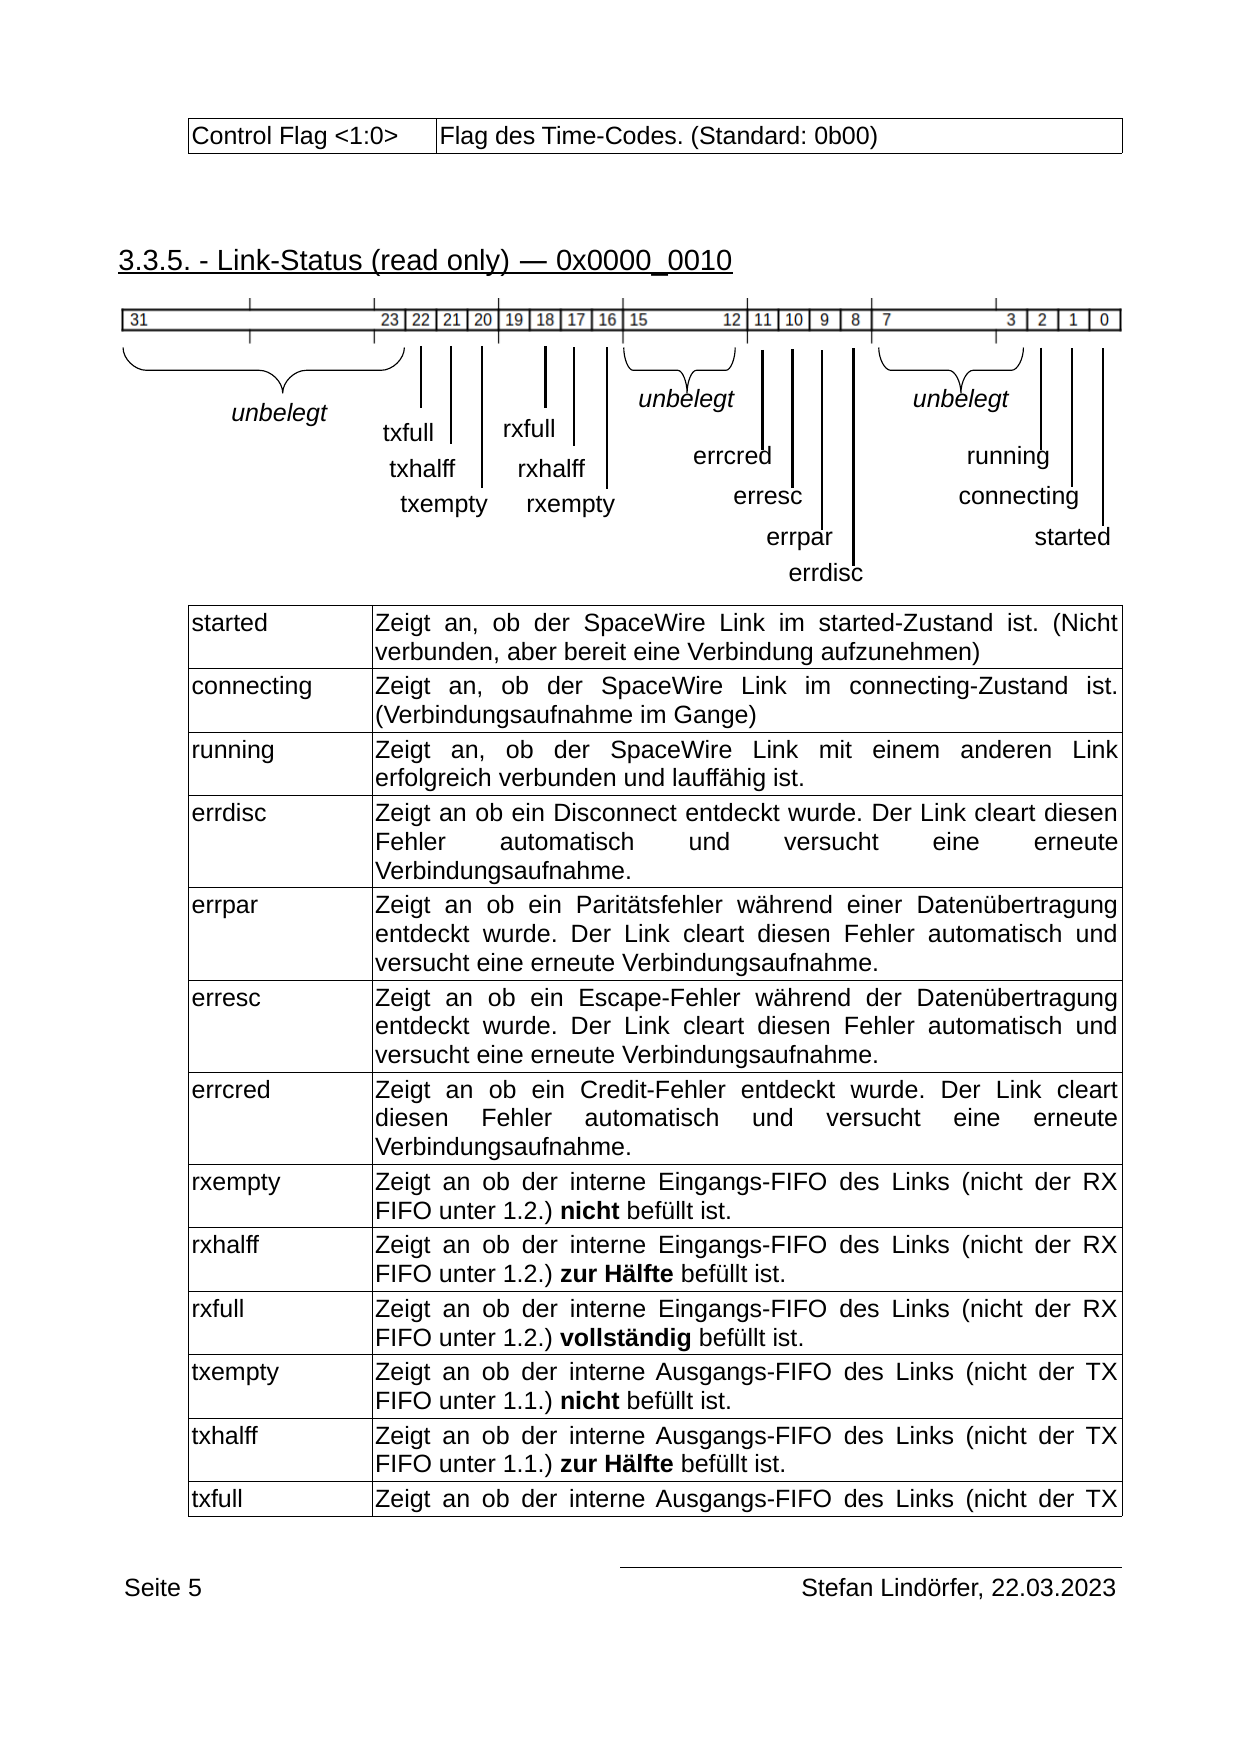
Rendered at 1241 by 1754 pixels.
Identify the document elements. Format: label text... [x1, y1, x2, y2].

table_cell Zeigt an ob der interne Eingangs-FIFO des Links (nicht der RX FIFO unter 1.2.) nicht befüllt ist. [373, 1165, 1122, 1227]
table_cell Zeigt an ob ein Escape-Fehler während der Datenübertragung entdeckt wurde. Der Link cleart diesen Fehler automatisch und versucht eine erneute Verbindungsaufnahme. [373, 981, 1122, 1072]
table_cell erresc [189, 981, 372, 1072]
table_cell errpar [189, 888, 372, 979]
table_cell running [189, 733, 372, 795]
table_cell Zeigt an ob der interne Eingangs-FIFO des Links (nicht der RX FIFO unter 1.2.) zur Hälfte befüllt ist. [373, 1228, 1122, 1291]
table_cell txempty [189, 1355, 372, 1418]
table_cell Zeigt an ob der interne Ausgangs-FIFO des Links (nicht der TX [373, 1482, 1122, 1516]
table_cell Flag des Time-Codes. (Standard: 0b00) [437, 119, 1122, 153]
table_cell Zeigt an ob ein Disconnect entdeckt wurde. Der Link cleart diesen Fehler automatisch und versucht eine erneute Verbindungsaufnahme. [373, 796, 1122, 887]
table_cell Control Flag <1:0> [189, 119, 436, 153]
table_cell txhalff [189, 1419, 372, 1481]
table_cell rxfull [189, 1292, 372, 1354]
table_cell rxhalff [189, 1228, 372, 1291]
table_cell errdisc [189, 796, 372, 887]
table_cell Zeigt an, ob der SpaceWire Link im connecting-Zustand ist. (Verbindungsaufnahme im Gange) [373, 669, 1122, 732]
table_header started [189, 606, 372, 668]
table_cell Zeigt an, ob der SpaceWire Link mit einem anderen Link erfolgreich verbunden und lauffähig ist. [373, 733, 1122, 795]
table_cell Zeigt an ob der interne Ausgangs-FIFO des Links (nicht der TX FIFO unter 1.1.) zur Hälfte befüllt ist. [373, 1419, 1122, 1481]
picture [118, 298, 1123, 346]
table_cell rxempty [189, 1165, 372, 1227]
table_cell Zeigt an ob ein Paritätsfehler während einer Datenübertragung entdeckt wurde. Der Link cleart diesen Fehler automatisch und versucht eine erneute Verbindungsaufnahme. [373, 888, 1122, 979]
table_cell Zeigt an ob der interne Eingangs-FIFO des Links (nicht der RX FIFO unter 1.2.) vollständig befüllt ist. [373, 1292, 1122, 1354]
table_cell errcred [189, 1073, 372, 1164]
table_cell connecting [189, 669, 372, 732]
text 3.3.5. - Link-Status (read only) — 0x0000_0010 [118, 239, 1122, 279]
table_header Zeigt an, ob der SpaceWire Link im started-Zustand ist. (Nicht verbunden, aber bereit eine Verbindung aufzunehmen) [373, 606, 1122, 668]
table_cell Zeigt an ob der interne Ausgangs-FIFO des Links (nicht der TX FIFO unter 1.1.) nicht befüllt ist. [373, 1355, 1122, 1418]
table_cell txfull [189, 1482, 372, 1516]
table_cell Zeigt an ob ein Credit-Fehler entdeckt wurde. Der Link cleart diesen Fehler automatisch und versucht eine erneute Verbindungsaufnahme. [373, 1073, 1122, 1164]
